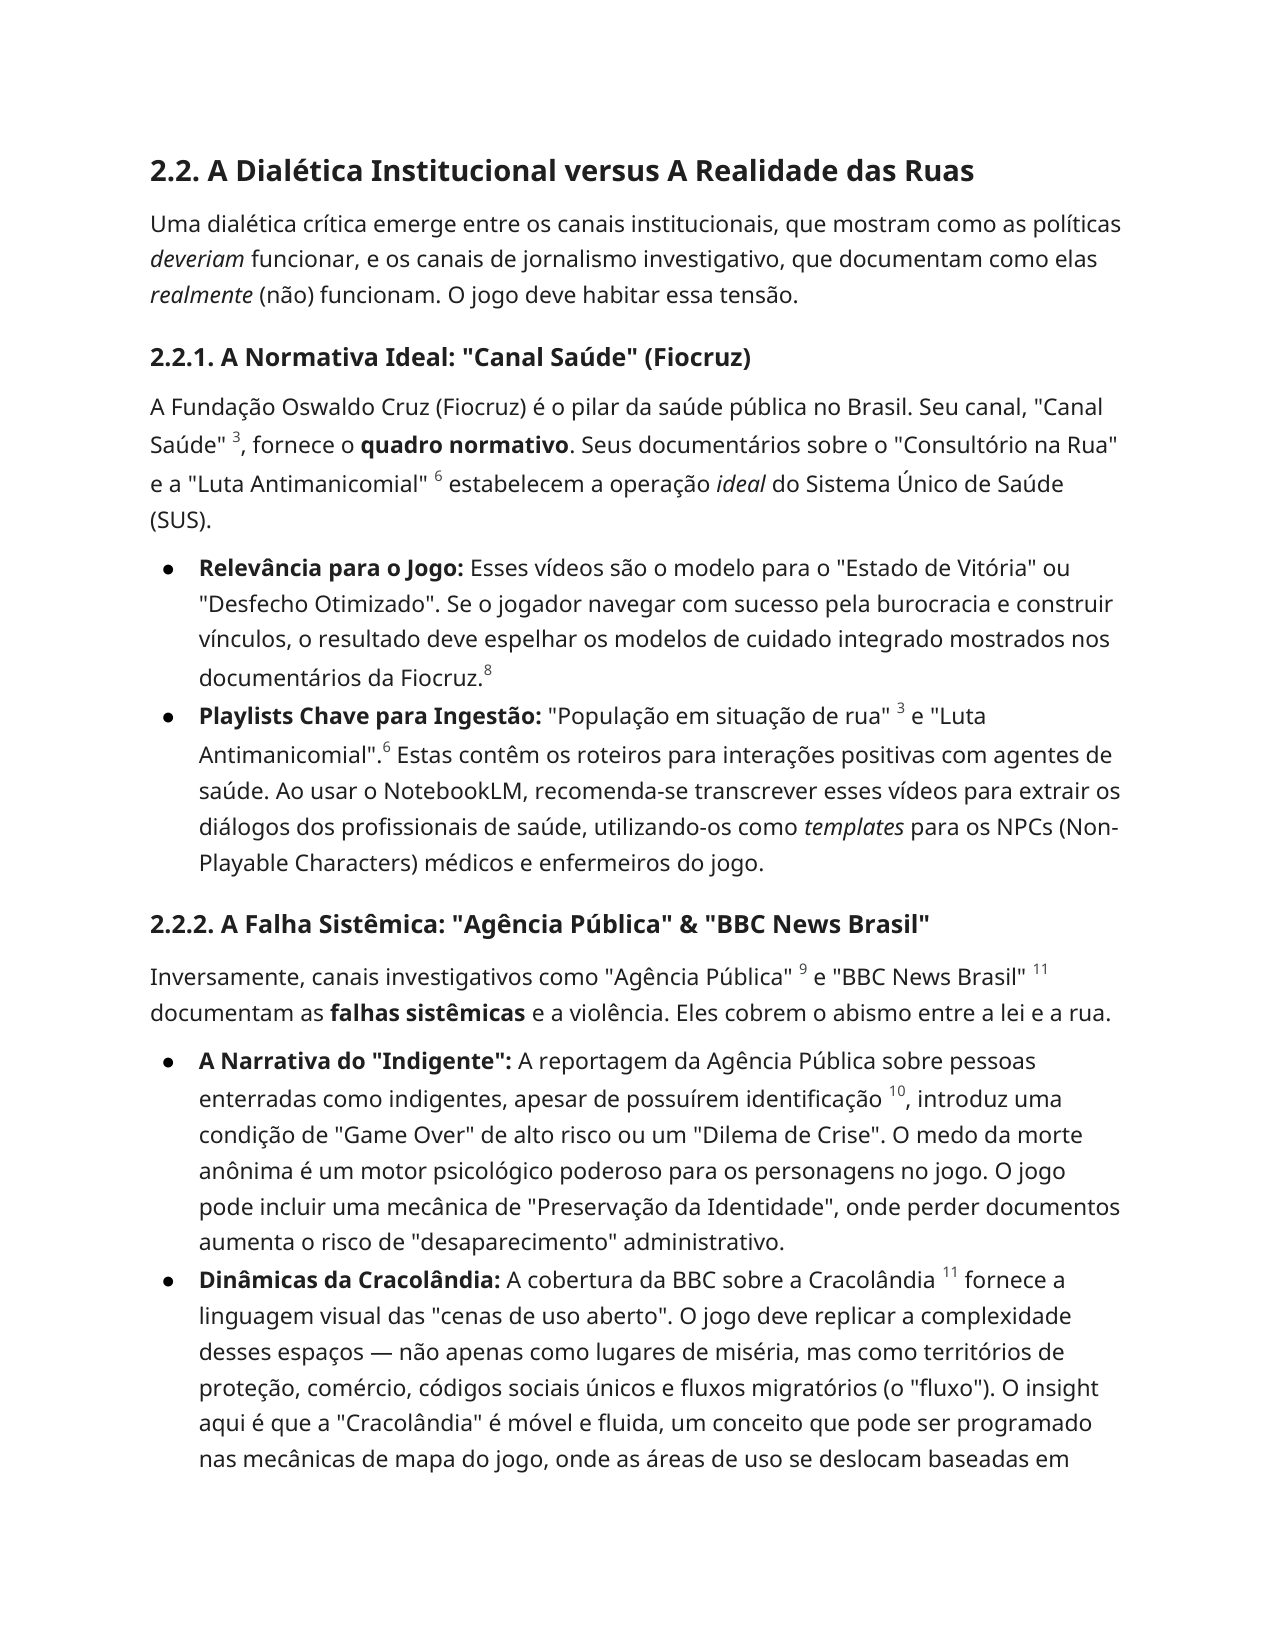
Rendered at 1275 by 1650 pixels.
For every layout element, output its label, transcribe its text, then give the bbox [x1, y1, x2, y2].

subtitle 2.2.2. A Falha Sistêmica: "Agência Pública" & "BBC News Brasil" [150, 907, 1125, 941]
list Dinâmicas da Cracolândia: A cobertura da BBC sobre a Cracolândia 11 fornece a linguagem visual das "cenas de uso aberto". O jogo deve replicar a complexidade desses espaços — não apenas como lugares de miséria, mas como territórios de proteção, comércio, códigos sociais únicos e fluxos migratórios (o "fluxo"). O insight aqui é que a "Cracolândia" é móvel e fluida, um conceito que pode ser programado nas mecânicas de mapa do jogo, onde as áreas de uso se deslocam baseadas em [161, 1262, 1125, 1474]
text Inversamente, canais investigativos como "Agência Pública" 9 e "BBC News Brasil" 11 documentam as falhas sistêmicas e a violência. Eles cobrem o abismo entre a lei e a rua. [150, 958, 1125, 1028]
list A Narrativa do "Indigente": A reportagem da Agência Pública sobre pessoas enterradas como indigentes, apesar de possuírem identificação 10, introduz uma condição de "Game Over" de alto risco ou um "Dilema de Crise". O medo da morte anônima é um motor psicológico poderoso para os personagens no jogo. O jogo pode incluir uma mecânica de "Preservação da Identidade", onde perder documentos aumenta o risco de "desaparecimento" administrativo. [161, 1045, 1125, 1257]
subtitle 2.2. A Dialética Institucional versus A Realidade das Ruas [150, 150, 1125, 190]
list Playlists Chave para Ingestão: "População em situação de rua" 3 e "Luta Antimanicomial".6 Estas contêm os roteiros para interações positivas com agentes de saúde. Ao usar o NotebookLM, recomenda-se transcrever esses vídeos para extrair os diálogos dos profissionais de saúde, utilizando-os como templates para os NPCs (Non-Playable Characters) médicos e enfermeiros do jogo. [161, 698, 1125, 878]
subtitle 2.2.1. A Normativa Ideal: "Canal Saúde" (Fiocruz) [150, 339, 1125, 374]
text Uma dialética crítica emerge entre os canais institucionais, que mostram como as políticas deveriam funcionar, e os canais de jornalismo investigativo, que documentam como elas realmente (não) funcionam. O jogo deve habitar essa tensão. [150, 208, 1125, 310]
text A Fundação Oswaldo Cruz (Fiocruz) é o pilar da saúde pública no Brasil. Seu canal, "Canal Saúde" 3, fornece o quadro normativo. Seus documentários sobre o "Consultório na Rua" e a "Luta Antimanicomial" 6 estabelecem a operação ideal do Sistema Único de Saúde (SUS). [150, 391, 1125, 535]
list Relevância para o Jogo: Esses vídeos são o modelo para o "Estado de Vitória" ou "Desfecho Otimizado". Se o jogador navegar com sucesso pela burocracia e construir vínculos, o resultado deve espelhar os modelos de cuidado integrado mostrados nos documentários da Fiocruz.8 [161, 552, 1125, 693]
